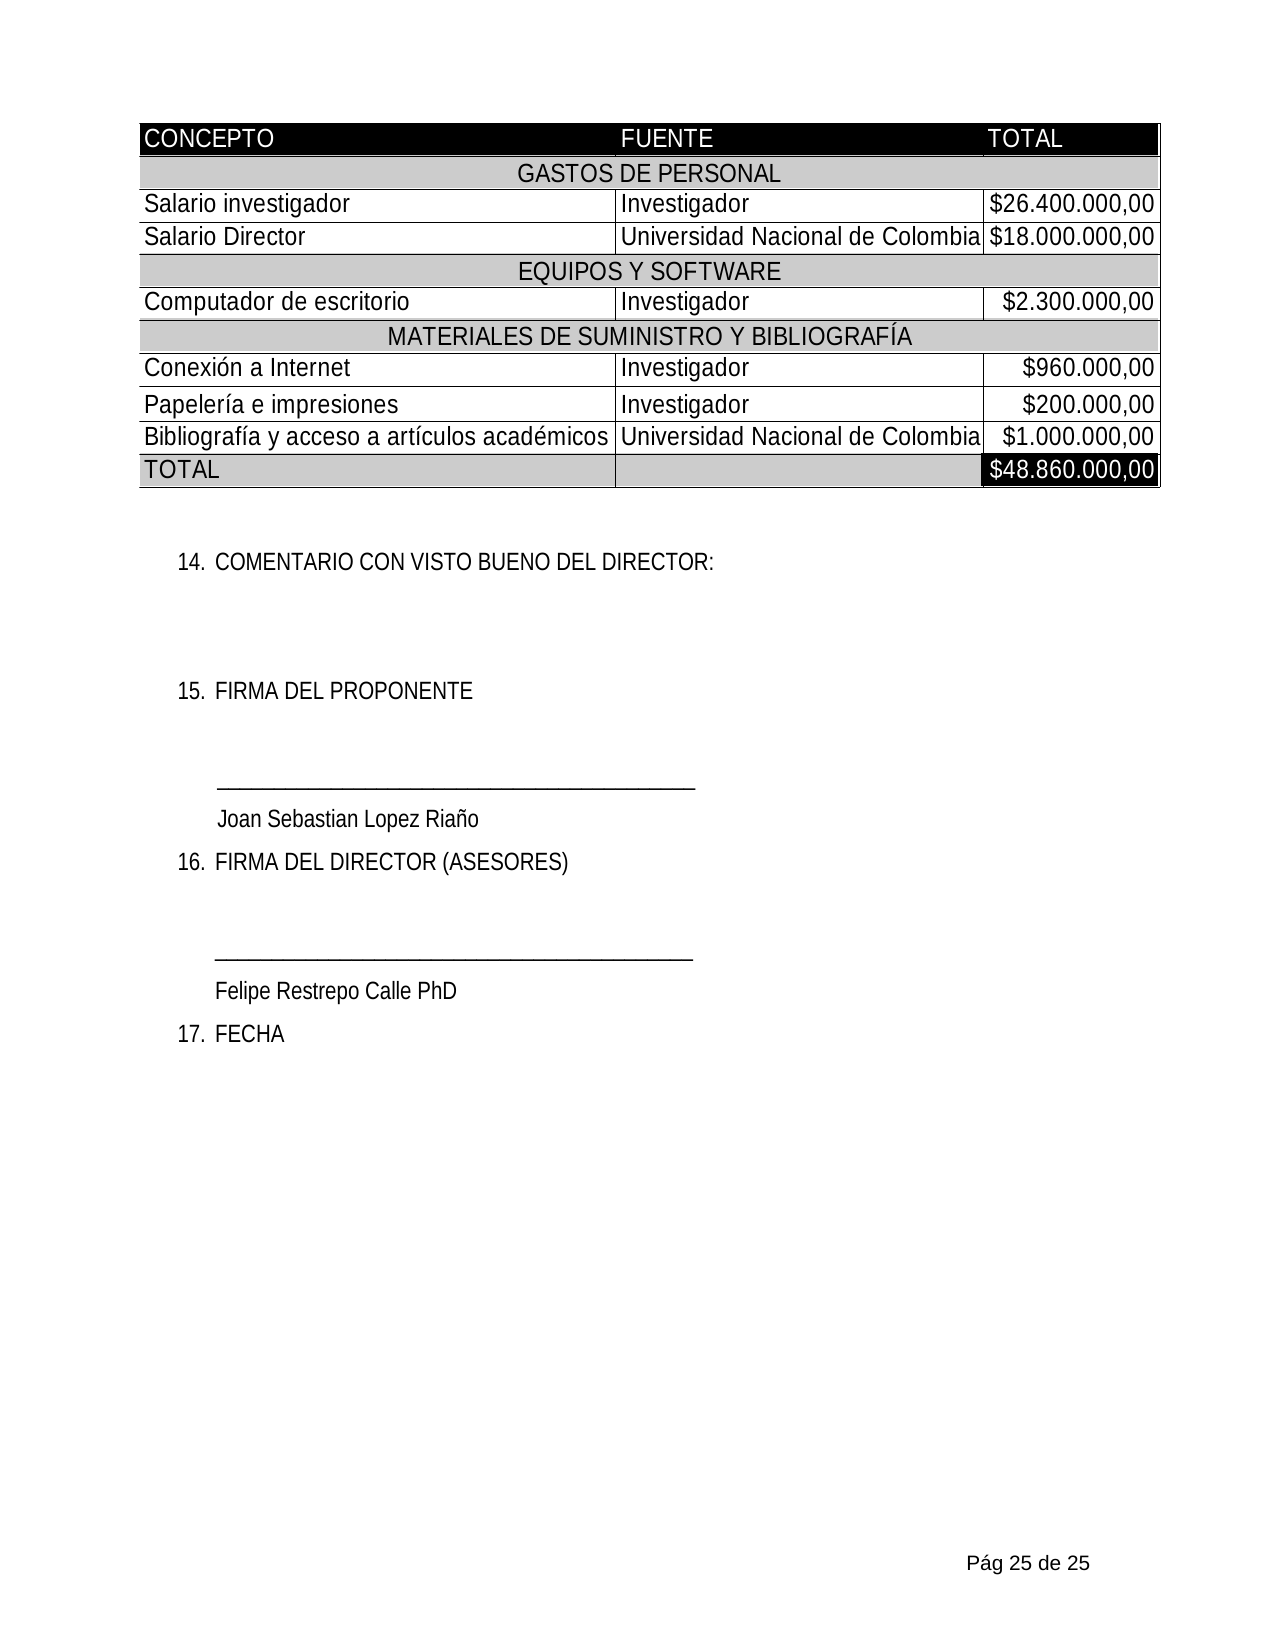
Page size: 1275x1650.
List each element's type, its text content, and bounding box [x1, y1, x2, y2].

list COMENTARIO CON VISTO BUENO DEL DIRECTOR: [177, 547, 1127, 576]
list FIRMA DEL PROPONENTE [177, 676, 1127, 704]
text __________________________________________ [177, 761, 1127, 790]
text Felipe Restrepo Calle PhD [215, 976, 1127, 1005]
list FIRMA DEL DIRECTOR (ASESORES) [177, 847, 1127, 876]
list FECHA [177, 1019, 1127, 1048]
text __________________________________________ [215, 933, 1127, 962]
text Joan Sebastian Lopez Riaño [177, 804, 1127, 833]
